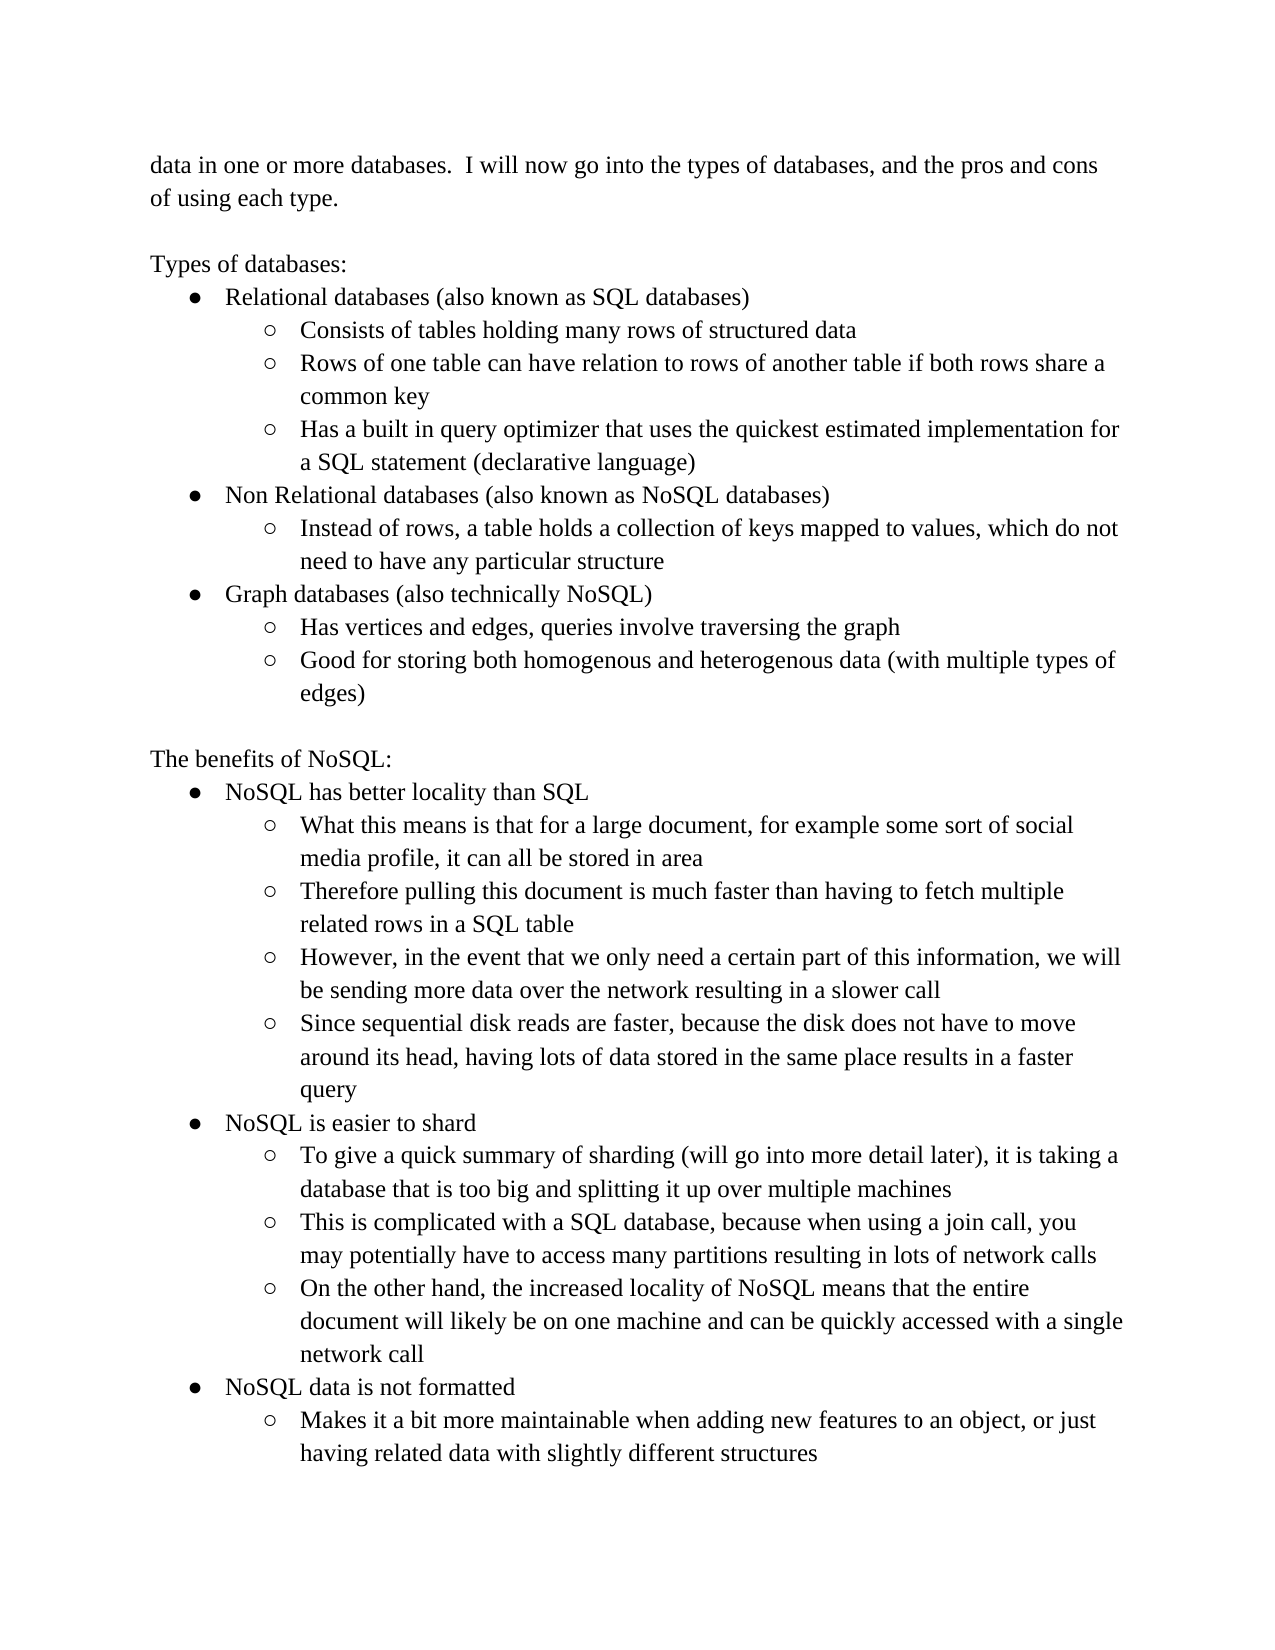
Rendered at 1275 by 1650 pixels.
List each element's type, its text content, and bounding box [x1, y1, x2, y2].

list Since sequential disk reads are faster, because the disk does not have to move around its head, having lots of data stored in the same place results in a faster query [262, 1008, 1125, 1103]
text The benefits of NoSQL: [150, 744, 1125, 773]
list Consists of tables holding many rows of structured data [262, 315, 1125, 344]
list This is complicated with a SQL database, because when using a join call, you may potentially have to access many partitions resulting in lots of network calls [262, 1207, 1125, 1268]
text Types of databases: [150, 249, 1125, 278]
list NoSQL has better locality than SQL [187, 777, 1125, 806]
list NoSQL is easier to shard [187, 1108, 1125, 1136]
list However, in the event that we only need a certain part of this information, we will be sending more data over the network resulting in a slower call [262, 942, 1125, 1004]
list On the other hand, the increased locality of NoSQL means that the entire document will likely be on one machine and can be quickly accessed with a single network call [262, 1273, 1125, 1367]
list Has a built in query optimizer that uses the quickest estimated implementation for a SQL statement (declarative language) [262, 414, 1125, 476]
list Rows of one table can have relation to rows of another table if both rows share a common key [262, 348, 1125, 410]
list Has vertices and edges, queries involve traversing the graph [262, 612, 1125, 641]
list Therefore pulling this document is much faster than having to fetch multiple related rows in a SQL table [262, 876, 1125, 938]
list Graph databases (also technically NoSQL) [187, 579, 1125, 608]
list Relational databases (also known as SQL databases) [187, 282, 1125, 311]
list What this means is that for a large document, for example some sort of social media profile, it can all be stored in area [262, 810, 1125, 872]
list To give a quick summary of sharding (will go into more detail later), it is taking a database that is too big and splitting it up over multiple machines [262, 1141, 1125, 1202]
list Instead of rows, a table holds a collection of keys mapped to values, which do not need to have any particular structure [262, 513, 1125, 575]
list Makes it a bit more maintainable when adding new features to an object, or just having related data with slightly different structures [262, 1405, 1125, 1467]
text data in one or more databases. I will now go into the types of databases, and the pros and cons of using each type. [150, 150, 1125, 212]
list Good for storing both homogenous and heterogenous data (with multiple types of edges) [262, 645, 1125, 707]
list NoSQL data is not formatted [187, 1372, 1125, 1401]
list Non Relational databases (also known as NoSQL databases) [187, 480, 1125, 509]
